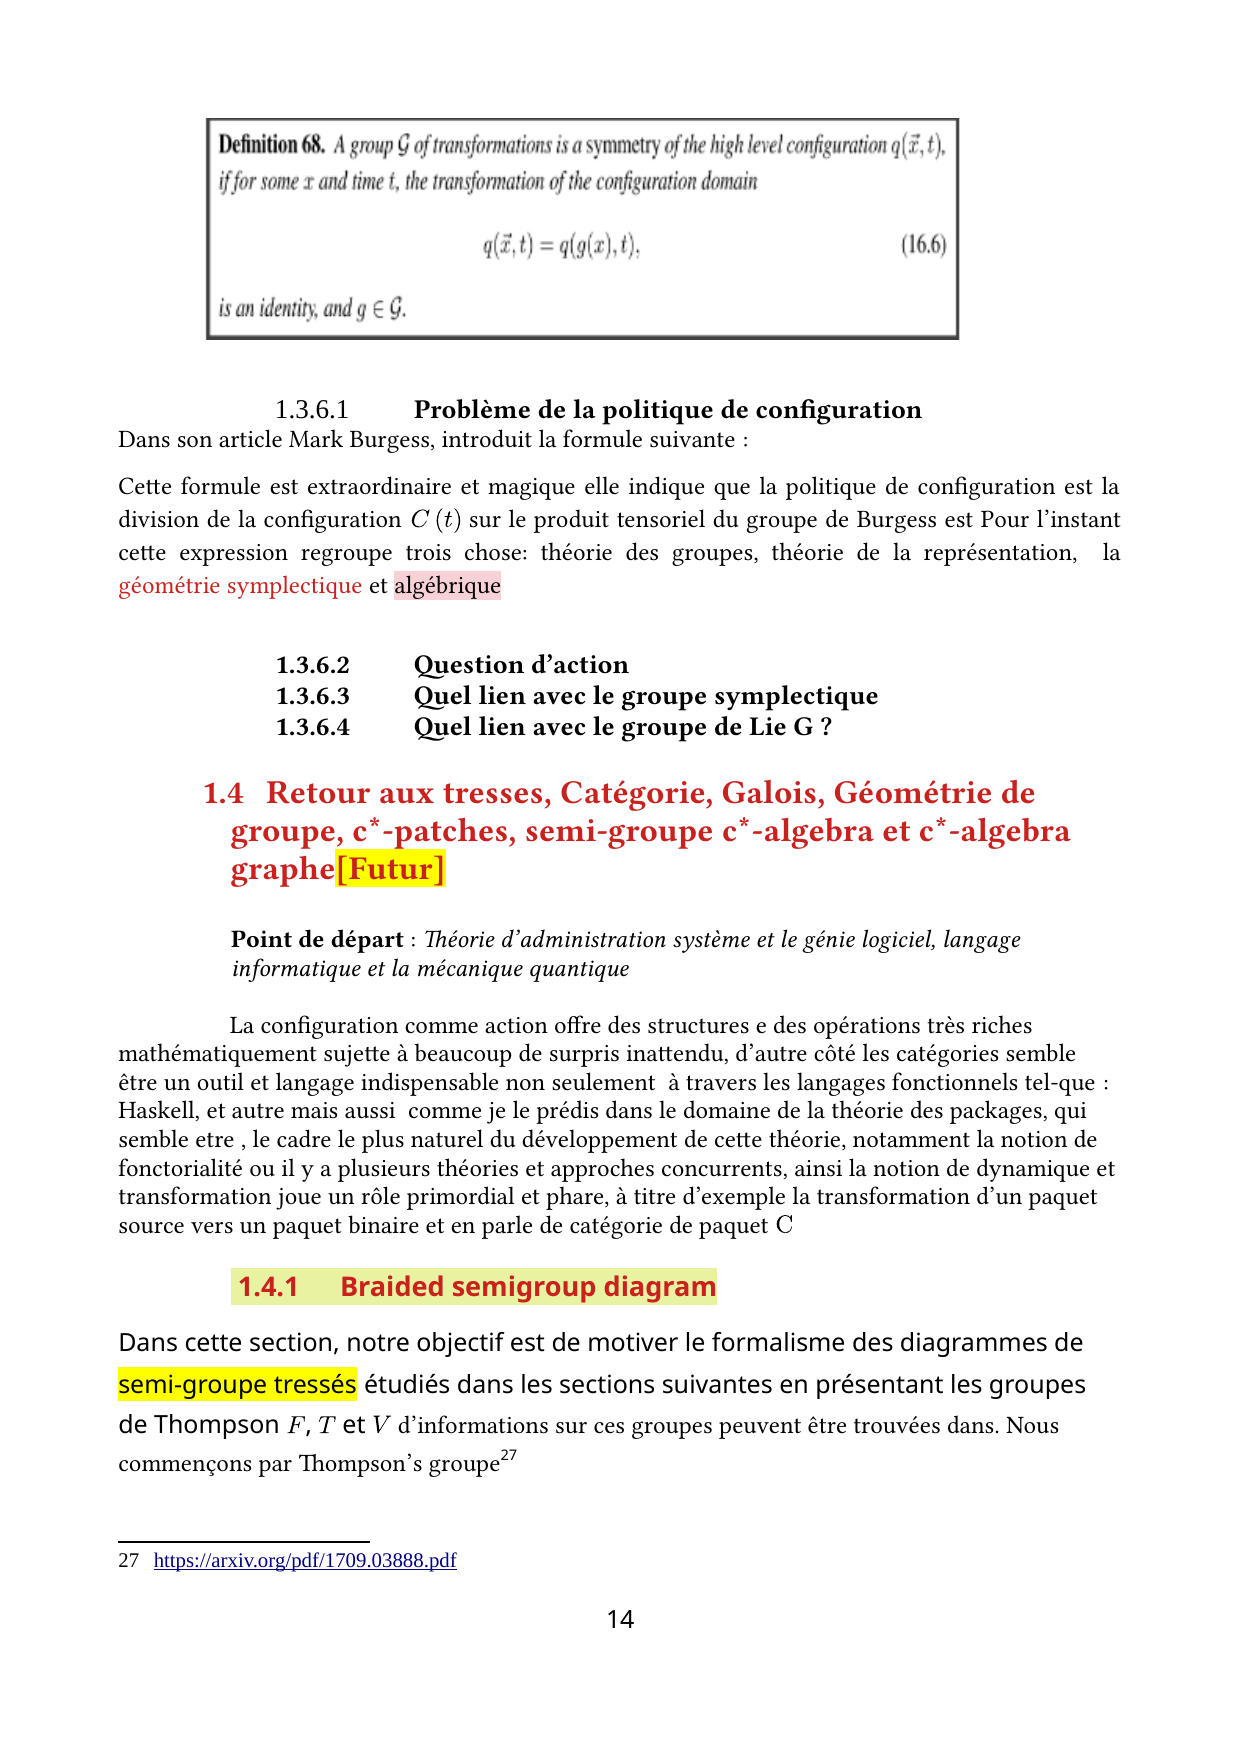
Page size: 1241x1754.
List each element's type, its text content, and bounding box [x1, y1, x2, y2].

text Cette formule est extraordinaire et magique elle indique que la politique de configuration est la division de la configuration sur le produit tensoriel du groupe de Burgess est Pour l’instant cette expression regroupe trois chose: théorie des groupes, théorie de la représentation, la géométrie symplectique et algébrique [118, 472, 1122, 600]
text Dans son article Mark Burgess, introduit la formule suivante : [118, 425, 1122, 453]
text Dans cette section, notre objectif est de motiver le formalisme des diagrammes de semi-groupe tressés étudiés dans les sections suivantes en présentant les groupes de Thompson , et d’informations sur ces groupes peuvent être trouvées dans. Nous commençons par Thompson’s groupe [118, 1325, 1122, 1479]
picture [205, 118, 961, 340]
text La configuration comme action offre des structures e des opérations très riches mathématiquement sujette à beaucoup de surpris inattendu, d’autre côté les catégories semble être un outil et langage indispensable non seulement à travers les langages fonctionnels tel-que : Haskell, et autre mais aussi comme je le prédis dans le domaine de la théorie des packages, qui semble etre , le cadre le plus naturel du développement de cette théorie, notamment la notion de fonctorialité ou il y a plusieurs théories et approches concurrents, ainsi la notion de dynamique et transformation joue un rôle primordial et phare, à titre d’exemple la transformation d’un paquet source vers un paquet binaire et en parle de catégorie de paquet [118, 1011, 1122, 1239]
list Retour aux tresses, Catégorie, Galois, Géométrie de groupe, c*-patches, semi-groupe c*-algebra et c*-algebra graphe[Futur] [193, 773, 1122, 887]
list Question d’action [268, 649, 1122, 680]
list Point de départ : Théorie d’administration système et le génie logiciel, langage informatique et la mécanique quantique [193, 925, 1122, 982]
list Quel lien avec le groupe de Lie G ? [268, 711, 1122, 742]
text https://arxiv.org/pdf/1709.03888.pdf [118, 1548, 1122, 1572]
list Quel lien avec le groupe symplectique [268, 680, 1122, 711]
list Braided semigroup diagram [231, 1268, 1122, 1305]
list Problème de la politique de configuration [268, 393, 1122, 425]
